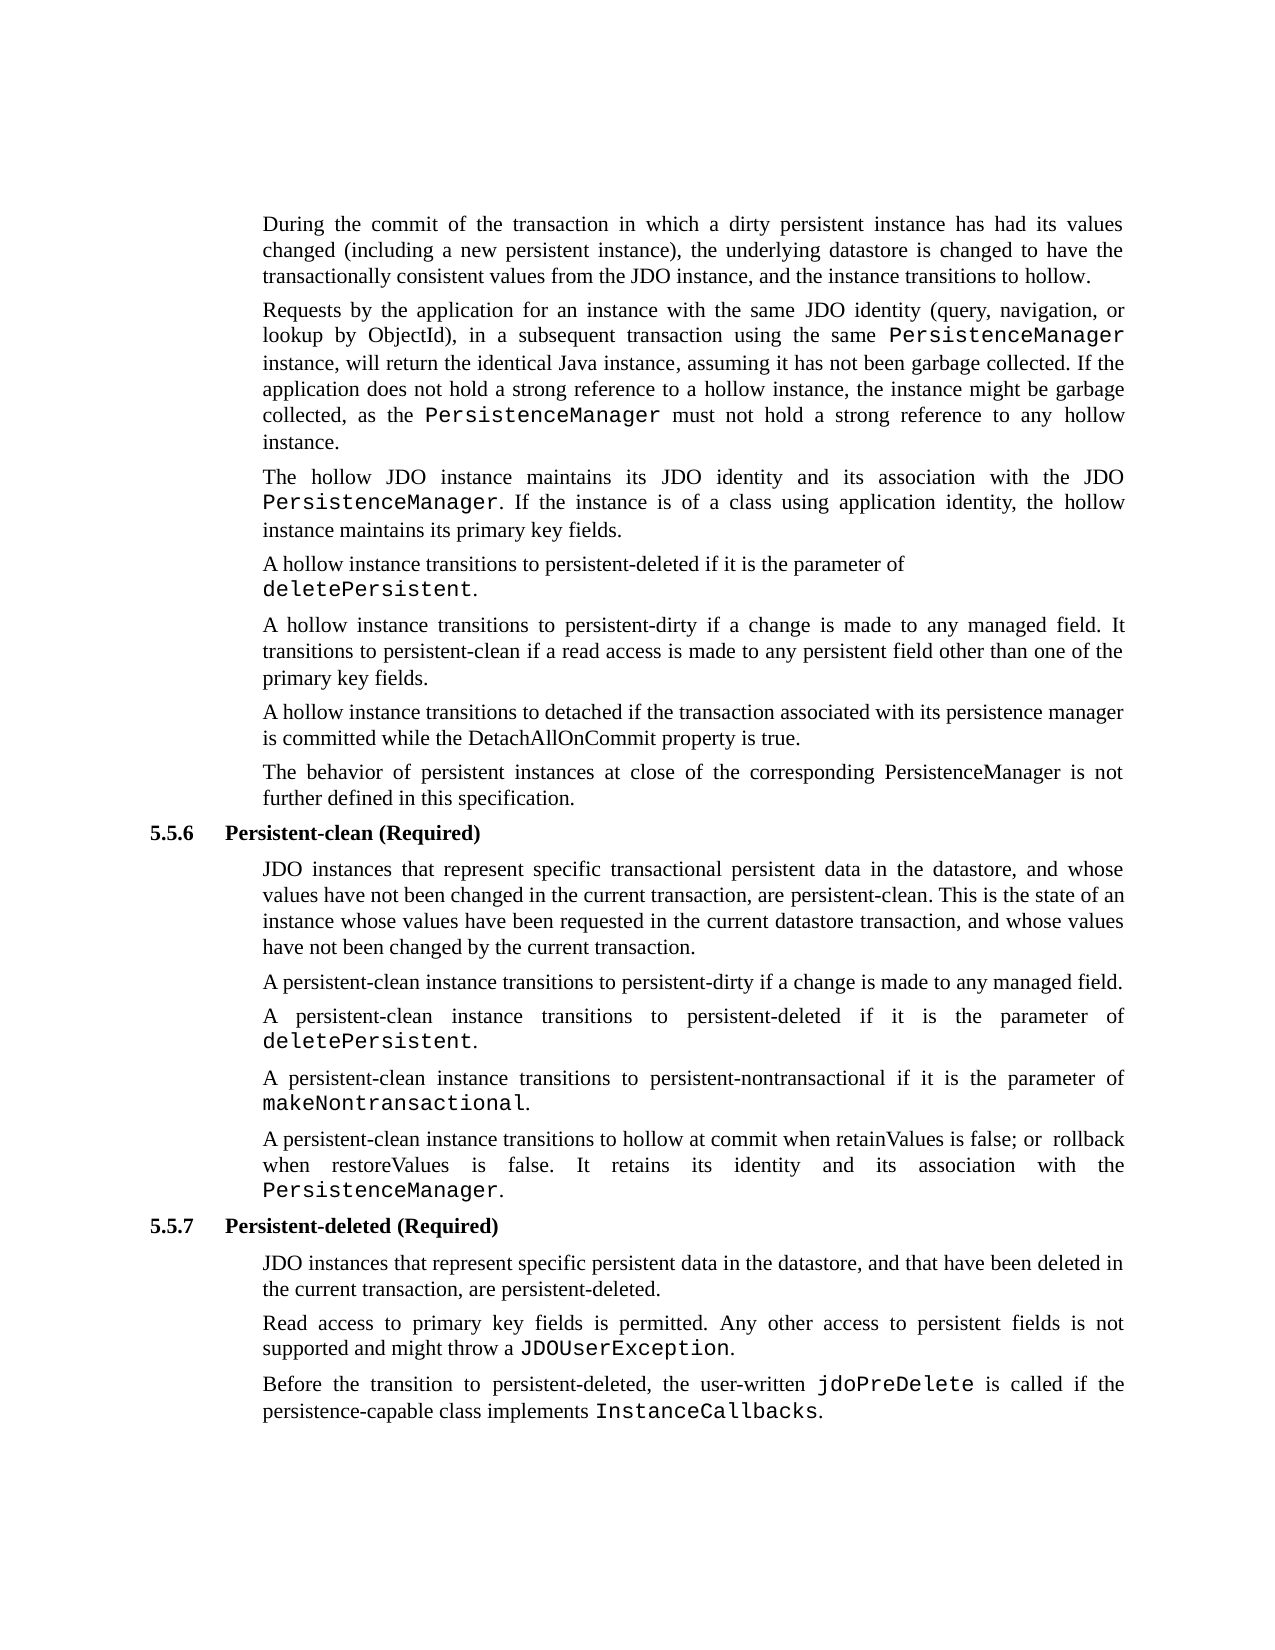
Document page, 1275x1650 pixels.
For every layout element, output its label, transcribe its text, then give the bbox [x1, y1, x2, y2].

text JDO instances that represent specific transactional persistent data in the datastore, and whose values have not been changed in the current transaction, are persistent-clean. This is the state of an instance whose values have been requested in the current datastore transaction, and whose values have not been changed by the current transaction. [262, 855, 1125, 959]
text The behavior of persistent instances at close of the corresponding PersistenceManager is not further defined in this specification. [262, 758, 1125, 811]
text A5.5.4-2 [ The hollow JDO instance maintains its JDO identity and its association with the JDO PersistenceManager.] A5.5.4-3 [ If the instance is of a class using application identity, the hollow instance maintains its primary key fields.] [262, 463, 1125, 542]
text A5.5.6-7 [Before the transition to persistent-deleted, the user-written jdoPreDelete is called if the persistence-capable class implements InstanceCallbacks.] [262, 1371, 1125, 1424]
subtitle Persistent-clean (Required) [150, 819, 1125, 845]
text A5.5.5-2 [ A persistent-clean instance transitions to persistent-deleted if it is the parameter of deletePersistent.] [262, 1002, 1125, 1055]
text A5.5.4-AD1 [A hollow instance transitions to detached if the transaction associated with its persistence manager is committed while the DetachAllOnCommit property is true.] [262, 698, 1125, 750]
text A5.5.4-5 [ A hollow instance transitions to persistent-dirty if a change is made to any managed field.] A5.5.4-6 [ It transitions to persistent-clean if a read access is made to any persistent field other than one of the primary key fields.] [262, 612, 1125, 690]
text A5.5.6-1 [ JDO instances that represent specific persistent data in the datastore, and that have been deleted in the current transaction, are persistent-deleted.] [262, 1249, 1125, 1301]
text A5.5.6-2 [ Read access to primary key fields is permitted.] A5.5.6-3 & A5.5.6-4 [ Any other access to persistent fields is not supported and might throw a JDOUserException.] [262, 1309, 1125, 1362]
text A5.5.4-4 [ A hollow instance transitions to persistent-deleted if it is the parameter of deletePersistent.] [262, 550, 1125, 603]
text Requests by the application for an instance with the same JDO identity (query, navigation, or lookup by ObjectId), in a subsequent transaction using the same PersistenceManager instance, will return the identical Java instance], assuming it has not been garbage collected. If the application does not hold a strong reference to a hollow instance, the instance might be garbage collected, as the PersistenceManager must not hold a strong reference to any hollow instance. [262, 296, 1125, 454]
text A5.5.5-1 [ A persistent-clean instance transitions to persistent-dirty if a change is made to any managed field.] [262, 968, 1125, 994]
text A persistent-clean instance transitions to hollow at A5.5.5-4 [ commit when retainValues is false;] or A5.5.5-5 [ rollback when restoreValues is false.] It retains its identity and its association with the PersistenceManager. [262, 1125, 1125, 1204]
text A5.5.5-3 [ A persistent-clean instance transitions to persistent-nontransactional if it is the parameter of makeNontransactional.] [262, 1064, 1125, 1117]
subtitle Persistent-deleted (Required) [150, 1212, 1125, 1238]
text A5.5.4-1 [ During the commit of the transaction in which a dirty persistent instance has had its values changed (including a new persistent instance), the underlying datastore is changed to have the transactionally consistent values from the JDO instance, and the instance transitions to hollow. [262, 210, 1125, 288]
